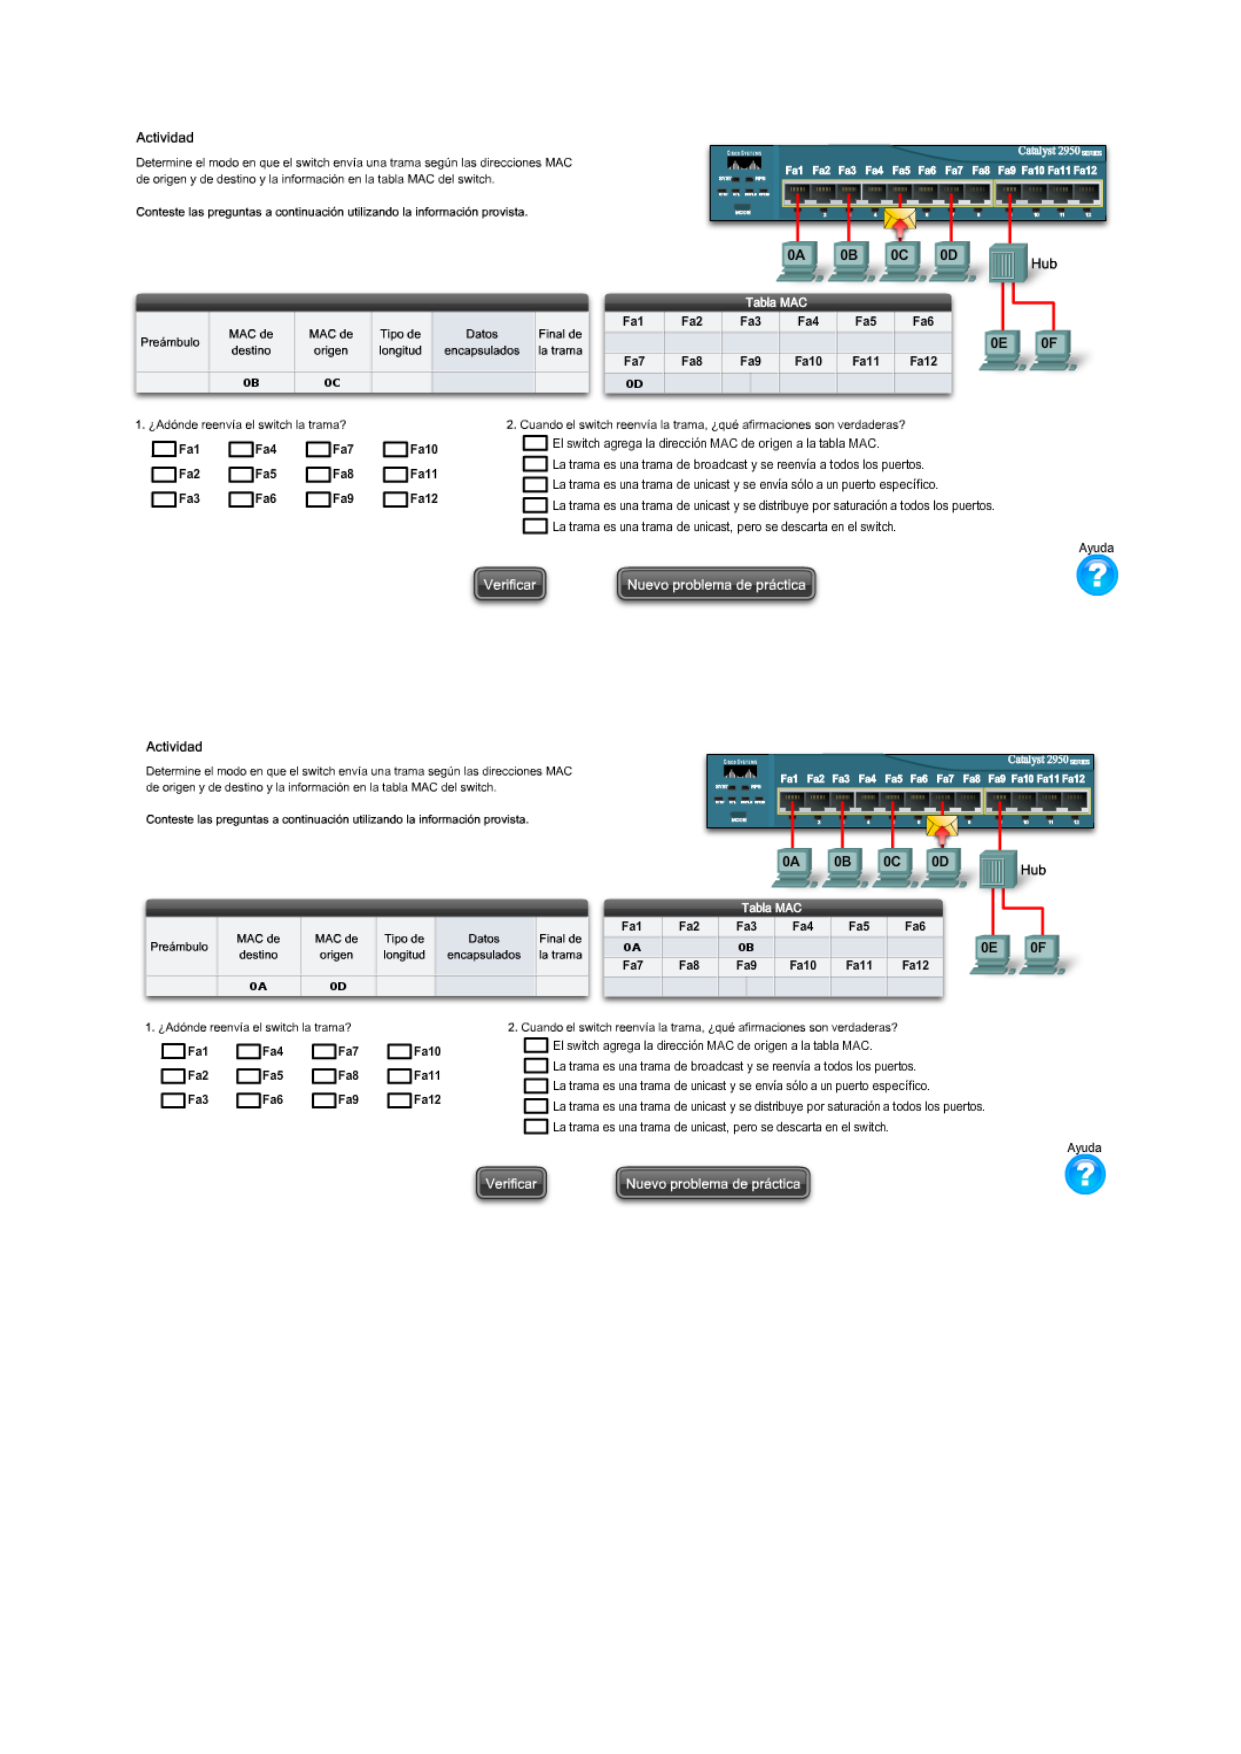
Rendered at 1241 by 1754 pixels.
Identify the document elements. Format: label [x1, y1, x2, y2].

picture [118, 118, 1123, 631]
picture [118, 731, 1123, 1229]
